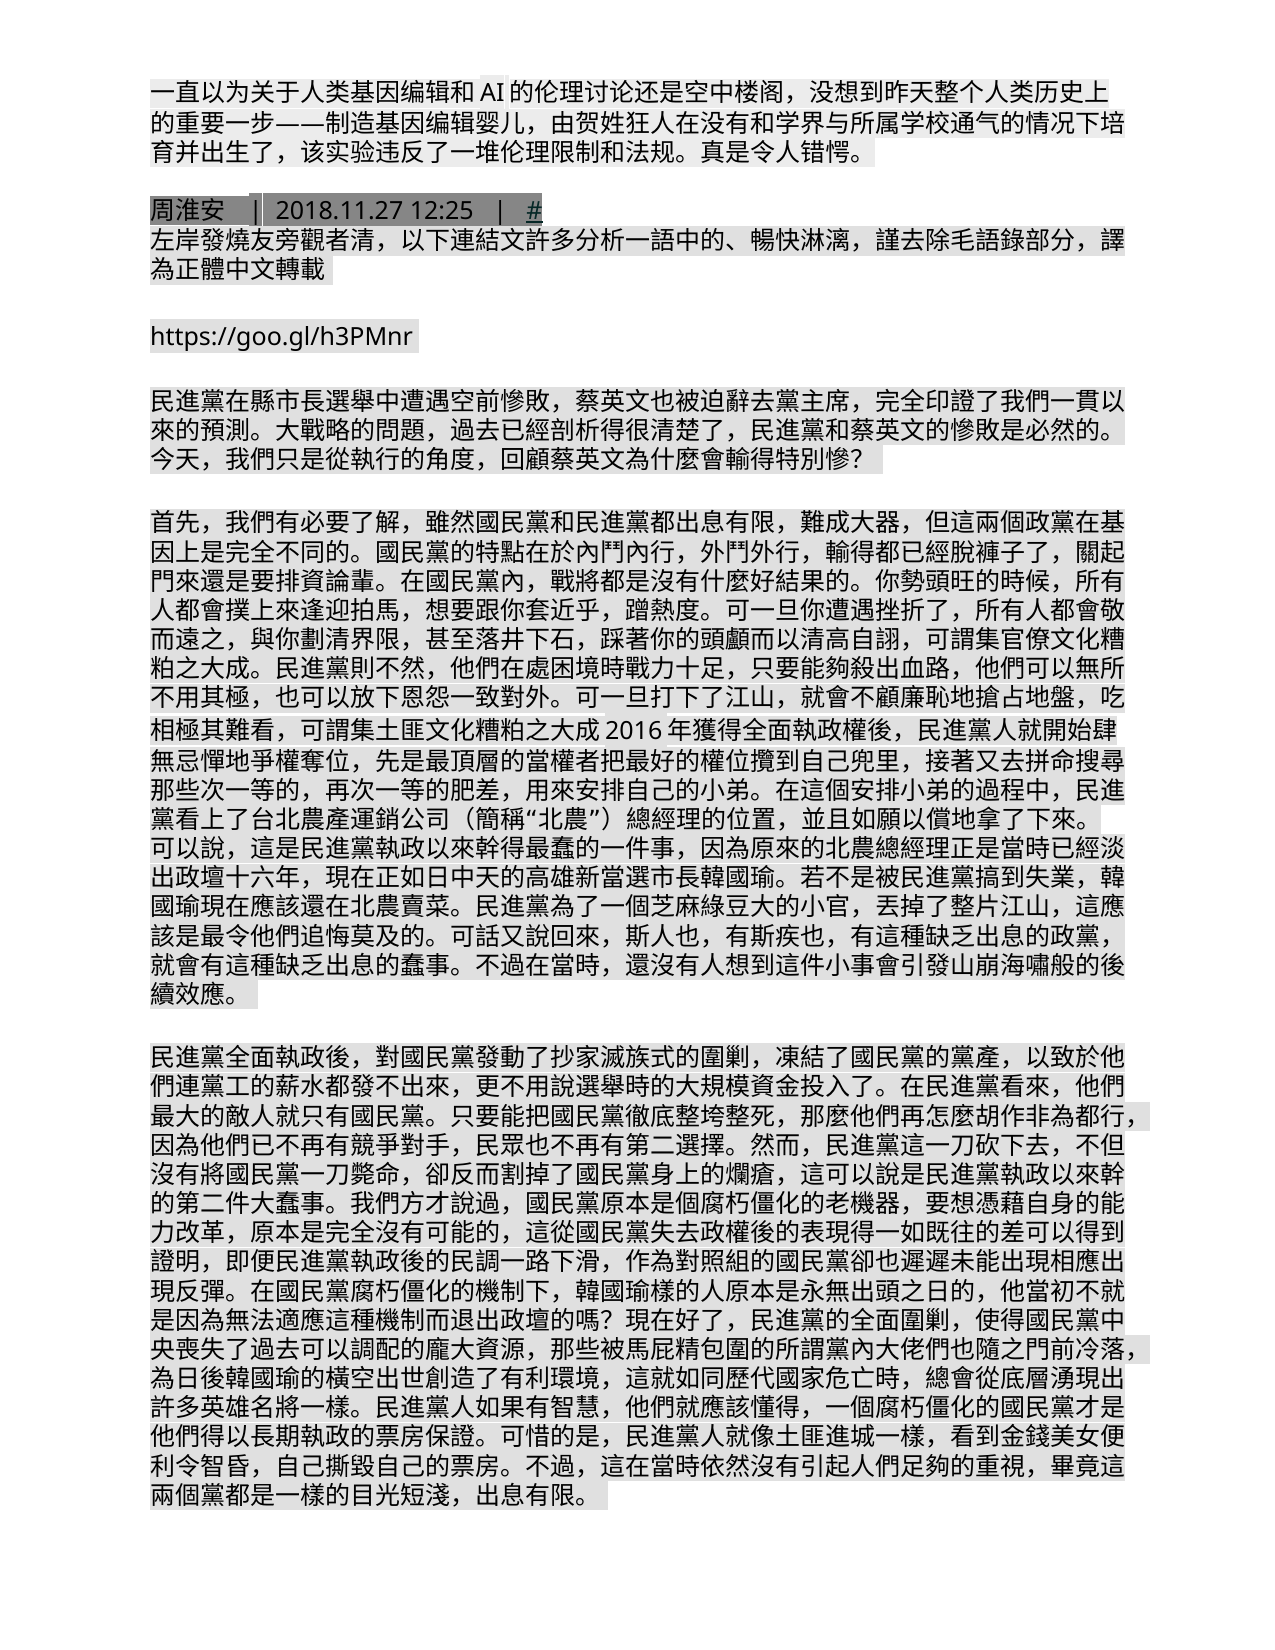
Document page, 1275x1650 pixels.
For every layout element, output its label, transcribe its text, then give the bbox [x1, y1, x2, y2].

text 左岸發燒友旁觀者清，以下連結文許多分析一語中的、暢快淋漓，謹去除毛語錄部分，譯為正體中文轉載 https://goo.gl/h3PMnr 民進黨在縣市長選舉中遭遇空前慘敗，蔡英文也被迫辭去黨主席，完全印證了我們一貫以來的預測。大戰略的問題，過去已經剖析得很清楚了，民進黨和蔡英文的慘敗是必然的。今天，我們只是從執行的角度，回顧蔡英文為什麼會輸得特別慘？ 首先，我們有必要了解，雖然國民黨和民進黨都出息有限，難成大器，但這兩個政黨在基因上是完全不同的。國民黨的特點在於內鬥內行，外鬥外行，輸得都已經脫褲子了，關起門來還是要排資論輩。在國民黨內，戰將都是沒有什麼好結果的。你勢頭旺的時候，所有人都會撲上來逢迎拍馬，想要跟你套近乎，蹭熱度。可一旦你遭遇挫折了，所有人都會敬而遠之，與你劃清界限，甚至落井下石，踩著你的頭顱而以清高自詡，可謂集官僚文化糟粕之大成。民進黨則不然，他們在處困境時戰力十足，只要能夠殺出血路，他們可以無所不用其極，也可以放下恩怨一致對外。可一旦打下了江山，就會不顧廉恥地搶占地盤，吃相極其難看，可謂集土匪文化糟粕之大成2016年獲得全面執政權後，民進黨人就開始肆無忌憚地爭權奪位，先是最頂層的當權者把最好的權位攬到自己兜里，接著又去拼命搜尋那些次一等的，再次一等的肥差，用來安排自己的小弟。在這個安排小弟的過程中，民進黨看上了台北農產運銷公司（簡稱“北農”）總經理的位置，並且如願以償地拿了下來。可以說，這是民進黨執政以來幹得最蠢的一件事，因為原來的北農總經理正是當時已經淡出政壇十六年，現在正如日中天的高雄新當選市長韓國瑜。若不是被民進黨搞到失業，韓國瑜現在應該還在北農賣菜。民進黨為了一個芝麻綠豆大的小官，丟掉了整片江山，這應該是最令他們追悔莫及的。可話又說回來，斯人也，有斯疾也，有這種缺乏出息的政黨，就會有這種缺乏出息的蠢事。不過在當時，還沒有人想到這件小事會引發山崩海嘯般的後續效應。 民進黨全面執政後，對國民黨發動了抄家滅族式的圍剿，凍結了國民黨的黨產，以致於他們連黨工的薪水都發不出來，更不用說選舉時的大規模資金投入了。在民進黨看來，他們最大的敵人就只有國民黨。只要能把國民黨徹底整垮整死，那麼他們再怎麼胡作非為都行，因為他們已不再有競爭對手，民眾也不再有第二選擇。然而，民進黨這一刀砍下去，不但沒有將國民黨一刀斃命，卻反而割掉了國民黨身上的爛瘡，這可以說是民進黨執政以來幹的第二件大蠢事。我們方才說過，國民黨原本是個腐朽僵化的老機器，要想憑藉自身的能力改革，原本是完全沒有可能的，這從國民黨失去政權後的表現得一如既往的差可以得到證明，即便民進黨執政後的民調一路下滑，作為對照組的國民黨卻也遲遲未能出現相應出現反彈。在國民黨腐朽僵化的機制下，韓國瑜樣的人原本是永無出頭之日的，他當初不就是因為無法適應這種機制而退出政壇的嗎？現在好了，民進黨的全面圍剿，使得國民黨中央喪失了過去可以調配的龐大資源，那些被馬屁精包圍的所謂黨內大佬們也隨之門前冷落，為日後韓國瑜的橫空出世創造了有利環境，這就如同歷代國家危亡時，總會從底層湧現出許多英雄名將一樣。民進黨人如果有智慧，他們就應該懂得，一個腐朽僵化的國民黨才是他們得以長期執政的票房保證。可惜的是，民進黨人就像土匪進城一樣，看到金錢美女便利令智昏，自己撕毀自己的票房。不過，這在當時依然沒有引起人們足夠的重視，畢竟這兩個黨都是一樣的目光短淺，出息有限。 2017年1月12日，不久前因北農總經理工作被民進黨搶走而失業的韓國瑜宣布參選國民黨主席，在5月20日的投票中只獲得5.84％的選票，在候選人中排名第四，可見此時的他在黨內毫無影響力。9月7日，韓國瑜被下放到高雄擔任黨部主委。2018年4月9日，韓國瑜將戶口遷到高雄，宣布參選高雄市長，5月21日正式獲得國民黨提名。當時輿論普遍認為，這是一場不可能打贏的選戰，這跟韓國瑜是否有能力無關，因為輿論認為民進黨不可能失去高雄，民進黨在高雄的勢力強大到什麼程度呢？現在的高雄市是由原來的高雄市和高雄縣合併而來，民進黨在原高雄市已經持續執政了20年，在原高雄縣持續執政了33年，在合併後的2014年高雄市長選舉中，民進黨提名的陳菊獲得了99萬多票，楊秋興獲得了45萬多票，差距高達近54萬票。因此，輿論普遍認為，韓國瑜若能在此次高雄市長選舉時將差距縮小到二十萬以內，那就已經可以算作勝利了。若能將差距縮小到十萬以內，那就絕對是大勝了。至於當選，那是絕對不可能的。 2018年3月7日，陳其邁在民進黨內初選中勝出，獲得黨內提名參選高雄市長，同時也被認為將毫無懸念地在年底的高雄市長選舉中勝出。4月21日，原高雄市長陳菊北上出任蔡英文辦公室的秘書長，同時還帶了一幫在市府的親信隨她北上，瘋狂地搶占各個要職肥缺。這是民進黨執政以來幹的第三件大蠢事，它不僅引起了極差的社會觀感，更導致日後高雄選戰告急時，民進黨在高雄根本沒有人才可用。與第一，第二件大蠢事一樣，幹出這第三件大蠢事同樣也是由於他們的土匪文化所決定的，一旦老大搶下權位，就得趕緊給小弟分地分錢。 其實，此時韓國瑜的聲勢已有漸起之勢，這主要是因為他在北農的繼任者吳音寧表現實在太爛，飽受社會各界撻伐。吳音寧憑藉裙帶關係出任北農總經理後，坐領250萬新台幣（合56萬人民幣）的年薪，卻在經營管理上表現得極其幼稚無能，遂成為國民黨和親藍媒體猛烈攻擊的對象，民進黨和親綠媒體為偏袒自己人，則拼命為吳音寧護航。於是，雙方火力的焦點就集中到那個原本小得不能再小的賣蔬菜水果的公司身上，而交火的方式就是拿前任總經理韓國瑜和現任總經理吳音寧作對比，結果為韓國瑜博取到了求都求不來的媒體版面。陳其邁原本的策略是將選戰作冷處理，因為綠營在高雄基本盤遠大於藍營，只要不出太大的變動，自然就能在年底的選戰中順利當選，這原本也是無可厚非的，所有大幅領先者都會採取這種策略。韓國瑜因基本盤大幅落後故而必須要主動出擊，博取媒體版面，引發社會熱議，才能有迎來轉機的可能。出乎人們意料的是，高雄的陳其邁不願意搭理韓國瑜，台北的吳音寧事件卻使得韓國瑜成為了媒體熱議的焦點經過比對，人們逐漸認識到韓國瑜的四大優點： 第一是能幹，就任四年來，使得一家業績常年處在盈虧線邊緣的公司實現盈利大幅成長，創造了北農成立四十年來前所未有的優秀業績。 第二是親民，就任期間，韓國瑜常年與員工打成一片，公司賺得利潤後，便拿出很大一部分來作為獎金分給員工，即便民進黨議員強力反對也仍然堅持己見，所以韓國瑜離開北農時，上上下下都哭成一片，不捨得他走。同時，韓國瑜對於南部的果農，菜農也非常照顧，讓他們的農產品能夠賣出個好價錢，這也是日後韓國瑜能夠在高雄勝選的主要原因，因為南台灣的各縣市都是以農業為主，而農民長期以來都是最挺民進黨的。這兩年來，由於台灣的蔬菜水果價格崩盤，農民日子非常煎熬，他們自然懷念過好日子時的韓國瑜，痛恨讓他們過苦日子的民進黨，蔡英文和吳音寧。 第三是清廉。民進黨為了鬥倒韓國瑜，派出大量的司法檢調人員去北農查賬，希望能夠找到韓國瑜貪贓枉法的證據。結果出乎所有人意料的是，被派去查賬的會計師居然成為了韓國瑜的鐵粉，他逢人就說：“如果韓國瑜將來參選，一定要投他，我就是查他帳的人，查了這麼多年的帳，還從來沒見過像。韓國瑜這麼乾淨的賬本“清廉，是每個從業者的基本要求，卻又很難向別人證明。好聽話誰都會說，關鍵是要別人願意相信。試想，僅憑韓國瑜的一己之力，是很難讓高雄市民相信他絕對清廉的。於是，民進黨幫韓國瑜做到了。 第四是口才。民進黨和親綠媒體全面攻擊韓國瑜，韓國瑜也相應做出各種澄清和反擊，遂在媒體和網絡上留下了大量的視頻畫面，人們這才發現原來韓國瑜的口才是那麼的好，反應是那麼的快，迅速吸引了大量粉絲的追捧。尤其是年輕人，特別喜歡看韓國瑜反擊民進黨的各種金句妙語，他們在網絡上瘋狂轉發與韓國瑜相關的視頻，使得他在遠離政壇十六年後居然一躍而成為全台最受關注的政治明星。 誠然，韓國瑜的能幹，親民，清廉和口才都是他固有的優點，但如果高雄的選戰真如陳其邁最初設想的那樣冷處理，那麼韓國瑜的這些優點是不會有多少人知道的倘若民。進黨當初能夠簡潔明快地處理吳音寧，讓她早日離開北農，那麼國民黨的攻擊就會失去著力點，韓國瑜的聲勢也沒有那麼快起來。可惜的是，民進黨上上下下都在全力袒護吳音寧，到後來甚至發展到連蔡英文都親自下令民進黨要為吳音寧積極辯護。正是由於吳音寧事件的持續延燒，使得韓國瑜得以成為媒體關注的焦點，讓人們得以認識到他有這麼多的優點。我們在前文中提到，當初將韓國瑜從北農的位置上擠下來是民進黨執政後幹出的第一件大蠢事，而之後全力袒護韓國瑜的繼任者吳音寧，則是其執政後幹出的第四件大蠢事。民進黨人居然能夠在一家小小的果菜公司上來回栽兩個跟頭，其智商也實在是令人嘆為觀止。追本溯源，這仍是由其土匪文化的基因決定的。 吳音寧之所以會在全台引起如此大的反感，是因為她的存在讓年輕人，甚至中壯年都普遍產生了“相對剝奪感”。相對剝奪感的意思是指當人們將自己的處境與某種標準或某種參照物相比較後而發現自己處於劣勢時所產生的受剝奪感，這種感覺會產生消極情緒，可以表現為憤怒，怨恨或不滿。簡而言之，相對剝奪感就是我覺得我和他沒有什麼不同，可是他不用努力就能獲得各種資源，而我拼盡全力卻永遠無法獲得。當初，民進黨正是操弄相對剝奪感而贏得政權的，那一次他們攻擊的對象是連勝文，這個從小含著金湯匙出生的權貴子弟，一路攀升直至被保送為國民黨提名的台北市長候選人，而在藍營基本盤遠大於綠營的台北市，連勝文幾乎已經篤定能當選為台北市。於是，在民進黨的操弄下，這被渲染成全台年輕人普遍沸騰的相對剝奪感，最終民眾連勝文在台北市長選舉中大敗，進而連累了國民黨在其它縣市的選舉同樣是大敗。不過，在2014年擊敗連勝文的卻不是民進黨人。由於黨內缺乏好的候選人，民進黨與無黨籍的台大醫學院教授柯文哲合作。民進黨協助柯文哲在台北市擊敗了國民黨，柯文哲則協助民進黨在其它縣市大獲全勝。在2014年的縣市長選舉中，民進黨贏得了全台22個縣市中的13席，而國民黨輸到只剩下6席。在佔全台人口的70％的所謂“六都”中，國民黨只以2萬票的極微弱優勢守住了新北市，在台北市以24萬多票的差距輸給了無黨籍的柯文哲，另外桃園，台中，台南和高雄四都則皆為民進黨所有。若將自己全力支持的台北市柯文哲算上，民進黨等於是贏得了六都中的五都，這為蔡英文在2016年的大勝奠定了基礎。可是到了2018年，如何處理與柯文哲的關係，卻成為民進黨最困難的抉擇 在台北市的選民格局中，藍盤原本是大於綠盤的，可是在2014年的縣市長選舉中，由於馬英九的昏庸無能，使得大量的藍營選民不願意出來投票。由於連勝文引發的相對剝奪感，使得中間選民青睞柯文哲。為了擊垮國民黨，綠營選民更是一面倒地全力支持柯文哲。可是當柯文哲就任台北市長後，本著“識時務者為俊傑”的務實態度，積極響應大陸提出的“兩岸一家親”，引發深綠的強烈不滿，卻獲得了中間選民和淺藍的好感。在2014年，連勝文只能拿到藍營中深藍的票，淺藍是不願意投票的;柯文哲則能拿到深綠，淺綠和中間的票可是到了2018年，柯文哲的票源結構發生了位移，除了原來的淺綠，中間外，還能瓜分到淺藍，不過也因此失去了深綠。國民黨提名的台北市長候選人丁守中的票源結構是深藍和淺藍，淺藍的票以前都是投給國民黨的，但在2 014年那次因不滿連勝文而拒絕投票，2018年則因柯文哲的漂移而被瓜分。至於深綠，因不滿柯文哲響應“兩岸一家親”，強烈要求民進黨自提候選人，使得蔡英文陷入空前的困境。 按照蔡英文此時的如意算盤，是繼續與柯文哲合作，協助其連任台北市長，然後守住已有四都，再敦請老將蘇貞昌出馬拿下新北市，那麼2020年就是囊中之物了。可一旦自提候選人，弊端是顯而易見的。首先，民進黨自提的候選人在台北絕無勝選的可能，而且毫無疑問會是第三名，這簡直就是自取其辱。其次，一旦民進黨提名自己的候選人，就會分割到柯文哲淺綠的票源，造成國民黨漁翁得利，贏回台北市的局面，這是民進黨最不願意看到的。再次，如果民進黨自提候選人造成柯文哲落選，那麼柯文哲必定會參選2020年，而他在淺綠的票源上是與蔡英文重疊的，淺綠票源分散的結果，同樣會使得國民黨在2020年漁翁得利。如果民進黨自提候選人都無法將柯文哲拉下馬，也就是說柯文哲能夠在兩大黨的夾擊下連任成功，同樣會提升他的氣勢，這當然也不是進黨願意看到的。最後，柯文哲不僅在台北市有許多支持者，在其它各縣市的支持者更多，且是以年輕人為主。如果民進黨與柯文哲決裂，那麼在其它縣市的柯粉雖然無法在台北市用選票支持柯文哲，但他們卻能夠在其它縣市用選票修理民進黨。因此，就理性分析而言，蔡英文無論如何都不能在台北市自提候選人，可她終究還是在5月30日被迫提名姚文智為民進黨的台北市長候選人，做出了其執政以來的第五件大蠢事。與之前的四件大蠢事不同，這次的大蠢事不是由其土匪文化基因決定的，而是由“李自成窘境”決定的。由於在兩岸問題上的頑固不化，台灣的經濟快速下滑，進而導致蔡英文的民意支持度快速下滑，於是她就只能向深綠基本盤靠攏，聽從他們的意見自提候選人。 民進黨自提候選人，與柯文哲決裂後，引起了全台柯粉的強烈不滿，他們除了在台北市攻擊民進黨外，也在其它各縣市尋找可以攻擊民進黨的著力點，而柯粉效應外溢受惠最明顯的就是韓國瑜，因為韓國瑜和柯文哲有非常好的交情。由於韓國瑜在北農的出色績效，柯文哲對其非常欣賞。在韓國瑜被民進黨逼著離開北農後，柯文哲有意將韓國瑜延攬至市府團隊，為此還特別攜妻子到韓國瑜在雲林的家中與韓國瑜夫婦吃飯，而韓國瑜也已經點頭答應進入柯文哲團隊，是後來民進黨的台北市議員強力反對才不得不作罷，否則韓國瑜今年當不會出來選高雄市長，而應該是留在台北市政府幫柯文哲打選戰。正是由於這段淵源，讓韓國瑜非常感動，他在接受採訪時說柯文哲對他有知遇之恩。因為雖然他一直都是國民黨員，但在淡出政壇的16年間，國民黨根本沒麼人理他，只有柯文哲還把他當個角色，經常交流對於市政的看法。就這樣，正當吳音寧事件的熱潮逐漸淡去時，柯綠分手的效應又再次續上，使得韓國瑜依舊處於媒體關注的焦點。人們逐漸發現，韓國瑜的魅力較柯文哲有過之而無不及，遂使得韓粉的數量激增，甚至迅速超過了柯文哲。 5月，韓國瑜直指高雄市當前的兩大要害是“又老又窮”。對此，陳其邁非常氣憤，正式開記者會反駁韓國瑜，要他這個“外地人”不要唱衰高雄，親綠媒體更是全面撻伐。當初決定主打“又老又窮”這個議題時，韓陣營內部也是存在高度分歧的，許多幕僚認為這樣可能會刺傷高雄人的心，不利於選情，但韓國瑜堅持要主打這個議題，並且拿出去數據證明：高雄在2010至2016的七年間，25到34歲的年輕人口減少8萬多，六十歲以上老年人口卻增加了11萬，這是又老;高雄的青年失業率高居六都之冠，平均月薪卻是六都之末，只達到新竹市的六成除此之外，高雄市還背負了高達近3000億新台幣的債務，這是又窮;“又老又窮“的說法一點也不誇張。與此相對應的，韓國瑜提出的競選口號是”東西賣得出去，人進得來，高雄發大財“。 隨著“又老又窮”的議題持續發酵，韓國瑜的民調開始逐漸攀升，從最初落後陳其邁的二十多個百分點，到八月份時就只落後5％左右，逼得陳其邁再也不敢繼續採取冷處理的選戰策略，而必須與韓國瑜正面開火。在台北的柯綠分手議題逐漸冷卻之後，整個台灣的選戰焦點都開始全部聚集在高雄。 8月23日，整個南台灣天降暴雨，高雄市一片澤國，重創民進黨的選情，其主要表現在四個方面：第一，陳菊長期吹噓自己的治水政績，結果被一場暴雨打回原形。第二，水褪去後的高雄道路上出現了五千多個觸目驚心的大坑洞，顯示當初在修建工程時必然存在大量偷工減料和營私舞弊。第三，陳菊執政期間造了許多漂亮建築，把高雄打造成休閒的宜居城市，所以很多人不願意接受韓國瑜所說的“又老又窮”，可現在滿地坑坑洼窪的路面沉重打擊了高雄人的自信心，使他們不得不直面現實，反思過去。第四，陳菊留下了這麼個大窟窿後，自己卻跑到台北去做大官，不但自己走，還把市府團隊中的大量親信帶走，讓民眾感到極為惱火。陳其邁最初的競選策略是陳菊最好的“接棒人”，要在高雄“一棒接一棒”，現在陳菊的形象既已崩塌，作為他的接棒，陳其邁的選情艱難可想而知。 9月11日，民進黨被爆出“張天欽事件”，又稱“東廠事件”。蔡英文執政後，為修理國民黨而成立“促進轉型正義委員會”（簡稱“促轉會”），其副主委張天欽在一次內部會議上提出要好好利用促轉會來修理國民黨，並且洋洋自得地宣稱“我們本來是南廠，現在變西廠，後來升格變東廠”。雖然明眼人都知道成立促轉會的目的為何，可它的招牌畢竟掛的是“轉型正義”，現在其副主委竟然公然以選戰打手為使命，甚至以充當東廠為榮，就連內部人都聽不下去，於是有內部人主動錄音後向媒體爆料，遂引發軒然大波。雖然張天欽隔日就請辭下台，主管領導多次道歉，但這依然無法平息民眾的怒火。於是，民間開始流傳一個口號，叫“1124滅東廠“（11月24日即投票日）。不久之後，民間又開始流傳一個段子，說現在台灣最大的黨既不是國民黨，也不民進黨，而是“討厭民進黨”。也就是說，民眾雖然對國民黨還是好感有限，但是都強烈憎惡民進黨。 與此同時，韓國瑜延續“又老又窮”的議題而強打“北漂”議題，說的是以前高雄很繁華，大家都到高雄找工作，可現在高雄窮困了，高雄子弟只能漂到台北來謀生活。於是，韓國瑜拍攝了許多宣傳廣告，主題無非是兩個，一個是在高雄的父母盼望在北台灣的孩子能夠返回家鄉，一個是在北台灣打拼的年輕人想要回到父母身邊。這些廣告在網絡上廣為流傳，並在9月24日的中秋節前後掀起一波波高潮。從這個時候起，我覺得韓國瑜就已經反超陳其邁了，而且只要韓國瑜不犯重大錯誤，這個差距會越拉越大，雖然我自己是覺得“北漂”這個說法實在有點扯。台灣是個非常小的島，我剛在地圖上量了下，從高雄到台北的直線距離是290多公里，從上海到南京的直線距離是270多公里，兩者差不多，那麼請問有哪個上海人會說到南京去是北漂的嗎？這不就一腳的事嗎？ 為了應對韓國瑜強打的“北漂議題”，陳其邁也拍攝了“相信高雄”的廣告廣告內容是這樣的：一群在台北打拼的高雄人坐在一塊，談論高雄的好，談論高雄的溫暖，談論自己對高雄的感情，談論高雄是自己的驕傲一個離開高雄超過15年的女孩說：“我是因為工作環境的關係離開高雄，到了一定的年齡後就一直想回家，非常非常想回家，我的戶口還在高雄，死都不會遷“一個離開高雄七八年的男孩說”在台北，是生存，在南部，那是生活“又一個女孩說：”。把自己提升到更好，就是為了要回去“緊接著之前那個離開15年的女孩說：”能夠回去發展，還是我最大最大的願望“然後大家七嘴八舌地說：”會覺得是高雄人講出來很驕傲哎“”我會覺得我講我是高雄人就蠻自豪的。“最後畫面緩緩淡入儒雅地靜坐傾聽的陳其邁，字幕打上”高雄的好，我們知道“，”相信高雄“。 實事求是地說，這個廣告做得確實是挺感人，但我一看到這個廣告就知道，陳其邁這場選戰必輸無疑，因為他已經是黔驢技窮了，根本找不到任何應對的策略和方向。首先，你跟著別人的議題打，這就已經是處於下風了，更何況你打得根本就不在點子上。我們看廣告裡的這幾句對白，你說“因為工作環境的離開，非常非常想回家“，那麼問題來了，為什麼高雄不能給你好的工作環境呢你說：”在台北，是生存，在南部，那是生活“那麼問題來了，為什麼不能在高雄既生活，又生存呢你說：“把自己提升到更好，就是為了要回去。”那麼問題來了，為什麼要把自己提升到更好才能回高雄，而現在不能回去呢你說：“能夠回去發展，還是我最大最大的願望。“那麼問題來了，為什麼現在還不能回去發展呢？這些問題的答案只有一個，那就是因高雄的經濟凋敝，沒法提供相對高薪的工作機會，所以只能在台北討生活，這不正印證了韓國瑜所說的“又窮”嗎？年輕人無法在高雄工作，就只能漂移到台北，這不正印證了韓國瑜所說的“又老”嗎？所以陳其邁一方面憤怒地批判韓國瑜所說的“又老又窮”，可自己搞了半天卻在拍廣告印證韓國瑜所說的“又老又窮“，這種打法又怎麼能不輸呢？後來，陳其邁又將其競選口號從”正義溫暖“轉變成”經濟市長“，說是自己比韓國瑜更有能力提振高雄的經濟，可是人們又不禁要問，既然你這麼有辦法，那麼以前都是你民進黨在執政，為什麼你不做呢？ 10月4日，在王金平的運作下，高雄市農會的理事長蕭漢俊出面表態支持韓國瑜。在此之前，雖然韓國瑜在網絡上的聲勢非常高，但民進黨不屑地說那些都是空氣票，又不是高雄在地人，不能在高雄投票。又說韓國瑜只有空軍，沒有陸軍，將來還是必輸無疑。隨著蕭漢俊的表態支持，韓國瑜算是有了第一支成建制的陸軍。不過民進黨又辯稱說蕭漢俊原本就是親國民黨系統的，出來表態支持韓國瑜這也沒什麼。結果沒過多久，又有許多原本深綠的民進黨鐵桿支持者倒戈支持韓國瑜於是。 ，民進黨一方面對這些進行人格抹黑，一方面說這些人都沒什麼分量。不管遇到多麼不利的局面，民進黨都要用硬凹的方式死不認錯，可他們始終沒明白，在全民“討厭民進黨”的大趨勢下，你要懂得反省，民眾或許還不生氣，你越是死不認錯，民眾就越是要同仇敵愾地穿你的藉口。 10月14日，陳其邁在鳳山舉行大造勢，宣稱有三萬人參加，場面火爆。隨後，王金平，蕭漢俊為韓國瑜舉辦三場大造勢，分別是10月26日在鳳山，11月8日在旗山，11月14日在岡山，號稱“三山大造勢”。就在鳳山那場，韓國瑜陣營的場面更加火爆，現場號稱有五萬人，而且很多人還是因為沒法擠過來而提前離開的。鳳山造勢拆穿了民進黨所謂沒有陸軍，只有空氣票的說法，使得整個藍營士氣大振。相形之下，綠營則大為驚恐，將所有的選戰資源全部投入到高雄。於是之後的每場造勢活動都變成人數比拼，都不願意自己在人數上輸給對方。這或許是民進黨不得不然的殊死搏鬥，因為民進黨絕對不能輸掉高雄，一旦高雄失守，不僅會動搖這個執政了二三十年的大票倉，更關鍵的，也是民進黨人不敢說出口的，那就是長期執政之下必定存有不少違法舞弊之事將來如果韓國瑜徹查，不知該有多少人要被關進監獄。可是從更理性的角度而言，民進黨是不能救高雄的，因為高雄已經救不起來了，民進黨的孤注一擲不僅於事無補，反而會引起三個更加嚴重的反效果： 第一，韓國瑜的支持者全部都是自動自發來支持，而陳其邁的支持者全部要靠黨機器來動員。韓國瑜挾帶著自己的超高人氣，經常前往其它縣市幫忙助選，陳其邁則經常需要各路資源幫他助選，於是民間就傳出了個段子叫“韓國瑜是一人救全黨，陳其邁是全黨救一人。”因此陳其邁原本能力不差的，卻硬生生地被塑造成了一個無能的“媽寶”形象。 第二，在“討厭民進黨”的大趨勢下，民進黨任何努力都是徒勞無功的，甚至民進黨越是垂死掙扎，就越是激發民眾的反感。許多中間選民真的是不喜歡國民黨，但他們就是看著民進黨的那副死不認錯的樣子心裡不爽。他們之所以票投國民黨，真的不是希望國民黨贏，只是害怕民進黨不輸。 第三，按蔡英文最初的規劃，是台北市與柯文哲合作，由蘇貞昌出征攻取新北市，這樣民進黨的勢力就能從原來的四都變成五都，國民黨則六都全部掛零，那麼2020將徹底無法與蔡英文抗衡。但是隨著5月底被迫自提候選人，柯綠分手的結果使得蘇貞昌在新北市勝選已無可能，於是蔡英文又將防線後撤至台中，宣稱要“決戰中台灣”。因為台灣的選民結構是越往北越藍，越往南越綠，只要守住了台中，桃園，台南和高雄也肯定不會有問題，這樣就能維持住2014年的四都，民進黨此戰也不算輸。可萬萬沒想到的是，本來應該作為大後方的高雄居然變成了交戰的前線。民進黨全力搶救高雄的結果，是原本勢均力敵甚至小幅領先的各縣市全線防守空虛。正是由於民進黨全線撤守高雄，使得國民黨在許多原本希望渺茫的縣市也實現了翻轉，這就是蔡英文在此次市長選舉中全線慘敗的根本原因。 2018年的縣市長選舉結束後，民進黨最頂層的政治人物中蔡英文和陳菊被徹底殲滅，賴清德至少被滅了一半。現在檯面上還能接班的，或許就只剩下桃園市長鄭文燦和台南市長黃偉哲，尤以鄭文燦可能性最高，但若要參選2020，卻也沒有任何獲勝的可能性。台北市的柯文哲這次只是以極微弱的優勢擊敗國民黨的丁守中，台北市尚且選得如此艱困，應該也不敢動參選2020的念頭。國民黨這次大勝的功臣無疑是韓國瑜，但他既然剛攻下深綠的大票倉高雄，許諾要全力帶領高雄人民拼經濟，應該不至於明年就去為參選2020作準備。所以，國民黨推出的2020候選人的應該還是朱立倫或者吳敦義，他們也確實極有可能勝選，但誰都知道，這次的江山是韓國瑜打下來的。無論是否能夠在形式上問鼎大位，他都將是國民黨內最有權威的人，因而也將是決定台灣未來走向的人。 [150, 226, 1125, 1544]
text 周淮安 | 2018.11.27 12:25 | # [150, 192, 1125, 226]
text 一直以为关于人类基因编辑和AI的伦理讨论还是空中楼阁，没想到昨天整个人类历史上的重要一步——制造基因编辑婴儿，由贺姓狂人在没有和学界与所属学校通气的情况下培育并出生了，该实验违反了一堆伦理限制和法规。真是令人错愕。 [150, 75, 1125, 167]
